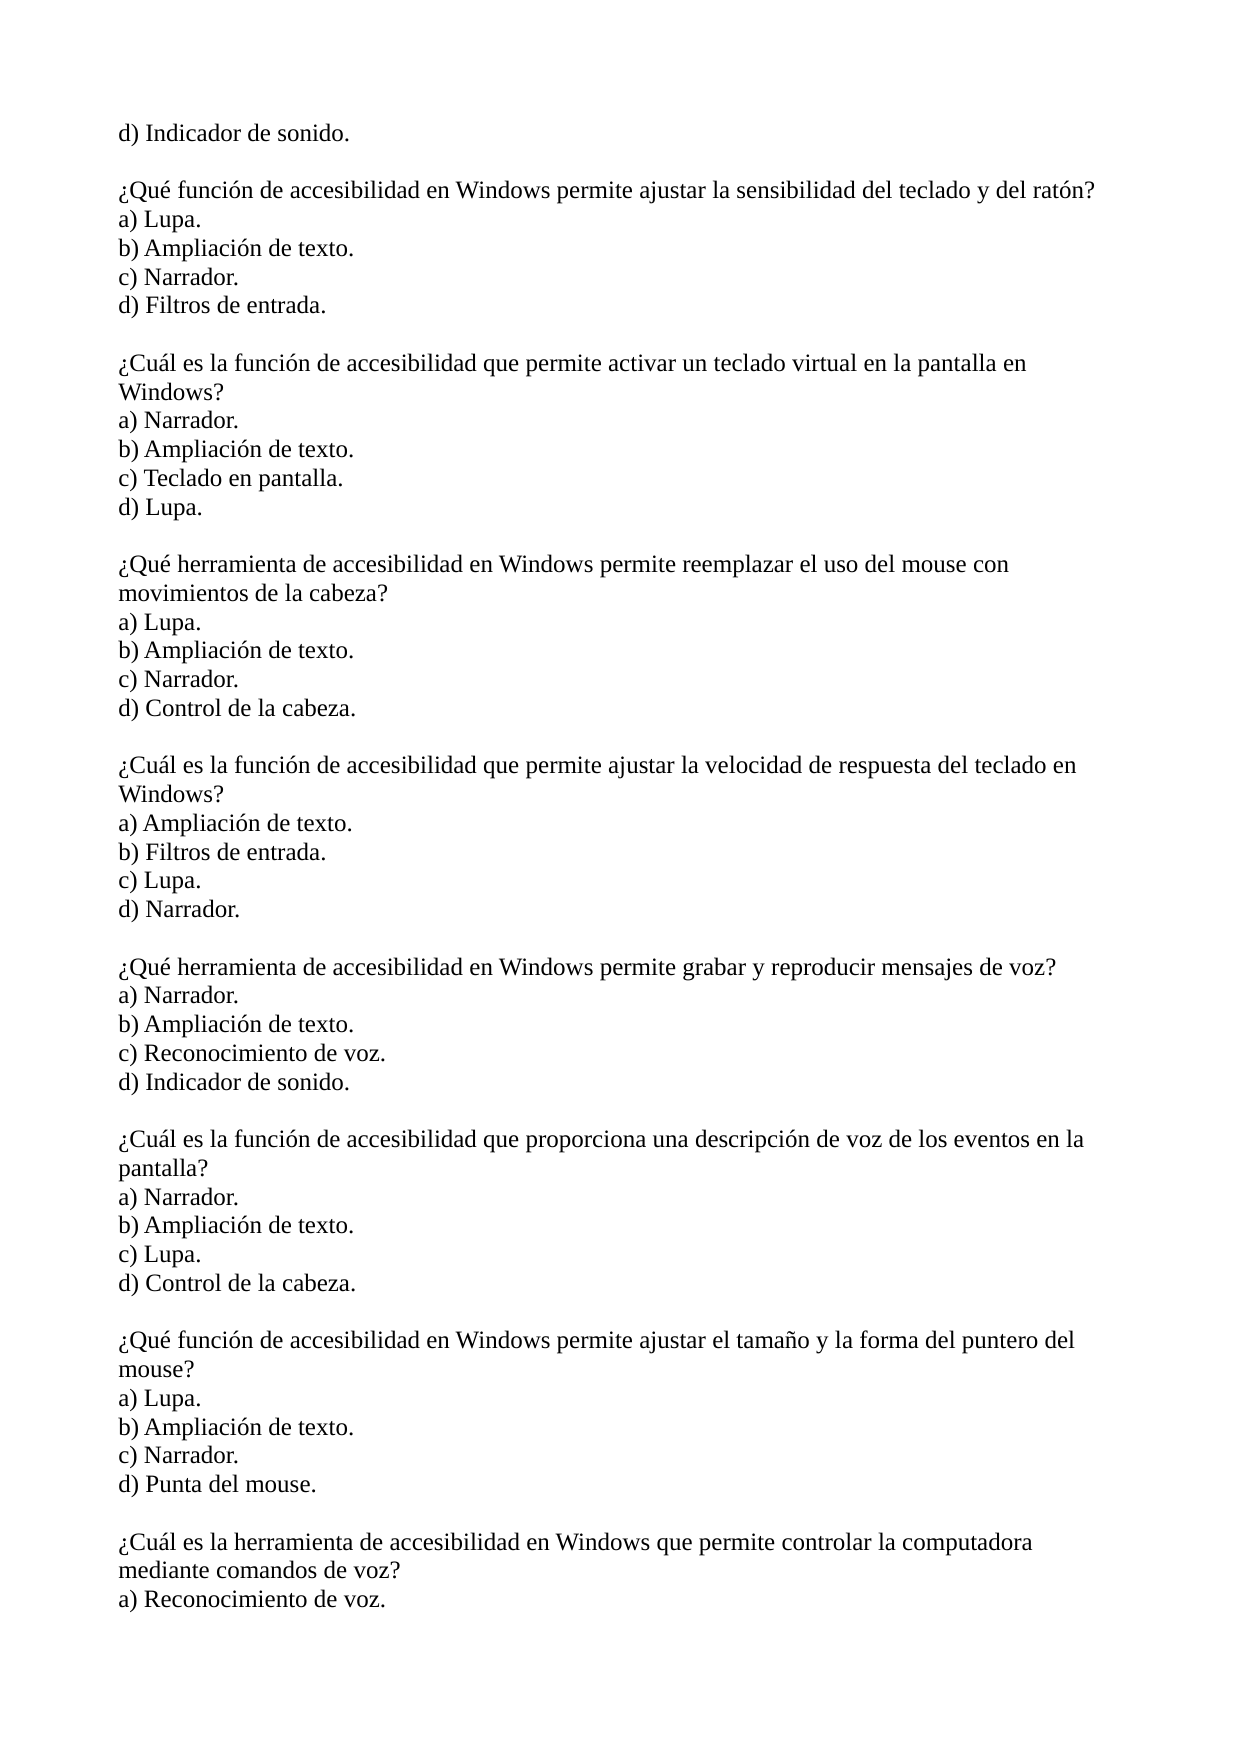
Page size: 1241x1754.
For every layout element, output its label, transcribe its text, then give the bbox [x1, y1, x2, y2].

text a) Narrador. [118, 406, 1122, 434]
text d) Control de la cabeza. [118, 693, 1122, 722]
text b) Ampliación de texto. [118, 636, 1122, 664]
text a) Narrador. [118, 1182, 1122, 1211]
text ¿Qué herramienta de accesibilidad en Windows permite grabar y reproducir mensajes de voz? [118, 952, 1122, 981]
text ¿Cuál es la función de accesibilidad que permite activar un teclado virtual en la pantalla en Windows? [118, 348, 1122, 406]
text ¿Qué herramienta de accesibilidad en Windows permite reemplazar el uso del mouse con movimientos de la cabeza? [118, 549, 1122, 607]
text c) Narrador. [118, 664, 1122, 693]
text d) Control de la cabeza. [118, 1268, 1122, 1297]
text a) Lupa. [118, 607, 1122, 636]
text c) Lupa. [118, 866, 1122, 894]
text ¿Cuál es la herramienta de accesibilidad en Windows que permite controlar la computadora mediante comandos de voz? [118, 1527, 1122, 1584]
text b) Ampliación de texto. [118, 434, 1122, 463]
text b) Ampliación de texto. [118, 1412, 1122, 1441]
text d) Narrador. [118, 894, 1122, 923]
text d) Filtros de entrada. [118, 291, 1122, 319]
text ¿Qué función de accesibilidad en Windows permite ajustar la sensibilidad del teclado y del ratón? [118, 176, 1122, 204]
text c) Narrador. [118, 1441, 1122, 1469]
text a) Lupa. [118, 204, 1122, 233]
text d) Indicador de sonido. [118, 118, 1122, 147]
text c) Reconocimiento de voz. [118, 1038, 1122, 1067]
text b) Ampliación de texto. [118, 1009, 1122, 1038]
text a) Ampliación de texto. [118, 808, 1122, 837]
text b) Ampliación de texto. [118, 233, 1122, 262]
text c) Teclado en pantalla. [118, 463, 1122, 492]
text d) Indicador de sonido. [118, 1067, 1122, 1096]
text ¿Cuál es la función de accesibilidad que proporciona una descripción de voz de los eventos en la pantalla? [118, 1124, 1122, 1182]
text c) Narrador. [118, 262, 1122, 291]
text a) Narrador. [118, 981, 1122, 1009]
text d) Lupa. [118, 492, 1122, 521]
text ¿Qué función de accesibilidad en Windows permite ajustar el tamaño y la forma del puntero del mouse? [118, 1326, 1122, 1383]
text b) Ampliación de texto. [118, 1211, 1122, 1239]
text a) Lupa. [118, 1383, 1122, 1412]
text a) Reconocimiento de voz. [118, 1584, 1122, 1613]
text b) Filtros de entrada. [118, 837, 1122, 866]
text ¿Cuál es la función de accesibilidad que permite ajustar la velocidad de respuesta del teclado en Windows? [118, 751, 1122, 808]
text c) Lupa. [118, 1239, 1122, 1268]
text d) Punta del mouse. [118, 1469, 1122, 1498]
